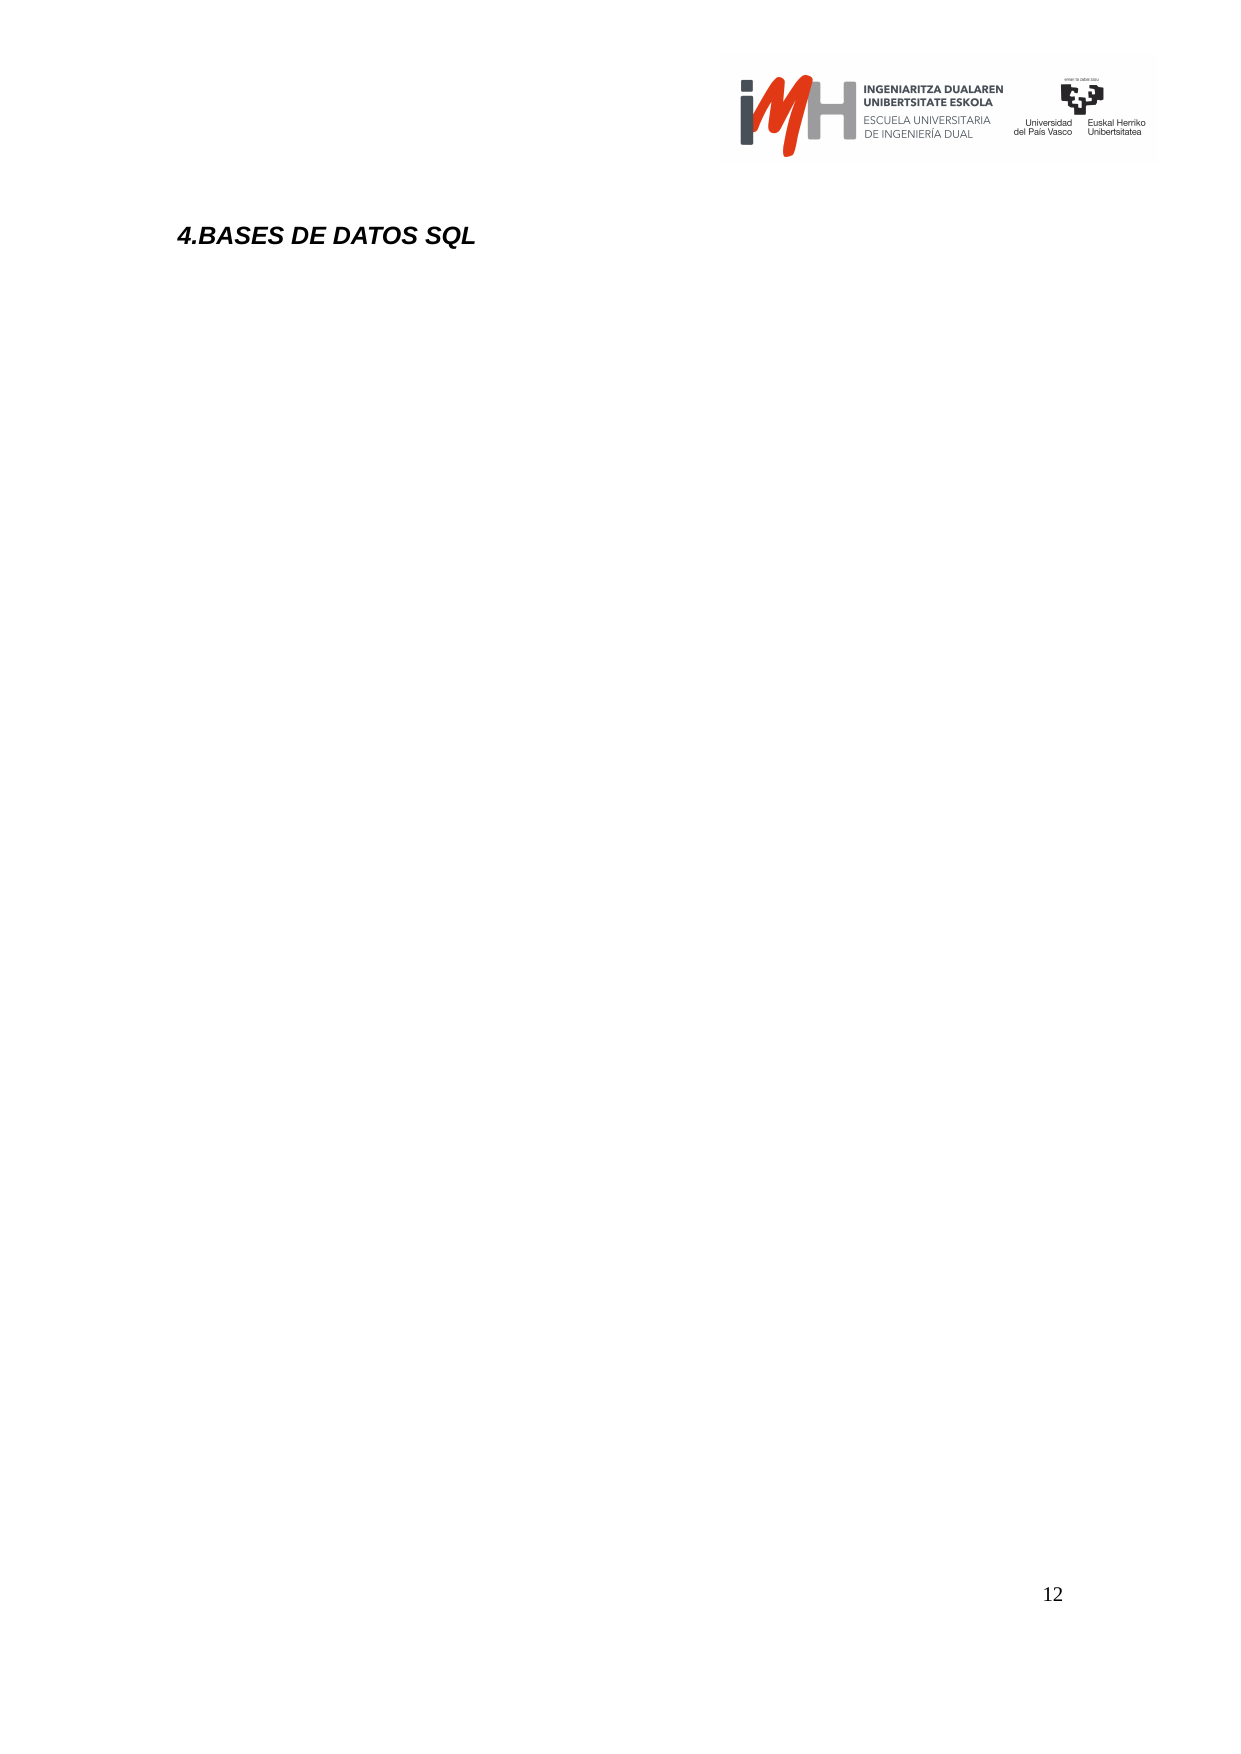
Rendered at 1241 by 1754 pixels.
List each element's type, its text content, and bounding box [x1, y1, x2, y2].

picture [719, 54, 1159, 165]
subtitle Bases de datos SQL [177, 221, 1063, 250]
